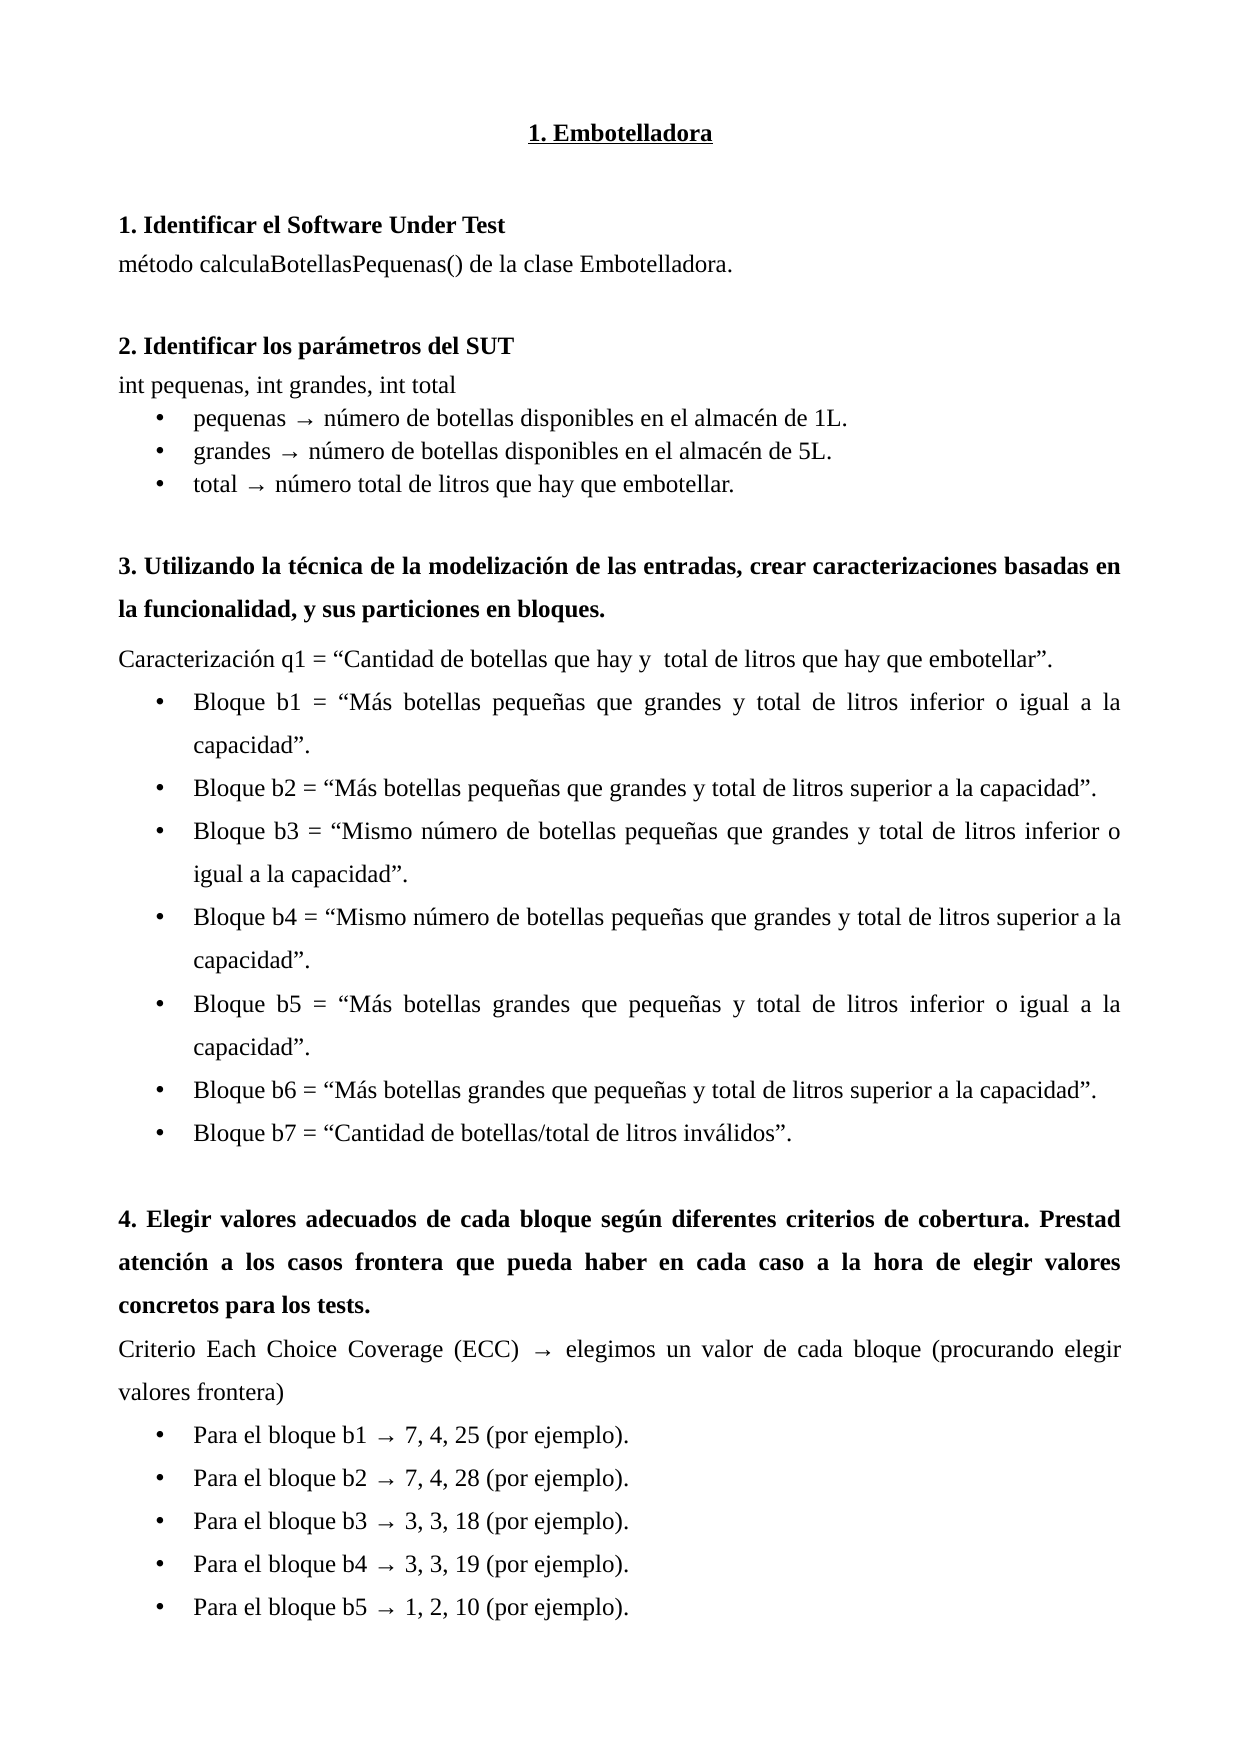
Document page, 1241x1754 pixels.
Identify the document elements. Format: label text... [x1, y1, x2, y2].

text 1. Identificar el Software Under Test [118, 210, 1122, 239]
text método calculaBotellasPequenas() de la clase Embotelladora. [118, 249, 1122, 278]
list Bloque b7 = “Cantidad de botellas/total de litros inválidos”. [156, 1118, 1122, 1147]
list Para el bloque b5 → 1, 2, 10 (por ejemplo). [156, 1592, 1122, 1621]
list grandes → número de botellas disponibles en el almacén de 5L. [156, 436, 1122, 465]
text Criterio Each Choice Coverage (ECC) → elegimos un valor de cada bloque (procurando elegir valores frontera) [118, 1334, 1122, 1406]
list Para el bloque b4 → 3, 3, 19 (por ejemplo). [156, 1549, 1122, 1578]
list Bloque b2 = “Más botellas pequeñas que grandes y total de litros superior a la capacidad”. [156, 773, 1122, 802]
list Para el bloque b3 → 3, 3, 18 (por ejemplo). [156, 1506, 1122, 1535]
text int pequenas, int grandes, int total [118, 370, 1122, 399]
list Bloque b6 = “Más botellas grandes que pequeñas y total de litros superior a la capacidad”. [156, 1075, 1122, 1104]
list Bloque b1 = “Más botellas pequeñas que grandes y total de litros inferior o igual a la capacidad”. [156, 687, 1122, 759]
list pequenas → número de botellas disponibles en el almacén de 1L. [156, 403, 1122, 432]
text 3. Utilizando la técnica de la modelización de las entradas, crear caracterizaciones basadas en la funcionalidad, y sus particiones en bloques. [118, 551, 1122, 623]
text 1. Embotelladora [118, 118, 1122, 147]
text 4. Elegir valores adecuados de cada bloque según diferentes criterios de cobertura. Prestad atención a los casos frontera que pueda haber en cada caso a la hora de elegir valores concretos para los tests. [118, 1204, 1122, 1319]
list Bloque b4 = “Mismo número de botellas pequeñas que grandes y total de litros superior a la capacidad”. [156, 902, 1122, 974]
list Para el bloque b1 → 7, 4, 25 (por ejemplo). [156, 1420, 1122, 1449]
list Bloque b3 = “Mismo número de botellas pequeñas que grandes y total de litros inferior o igual a la capacidad”. [156, 816, 1122, 888]
list total → número total de litros que hay que embotellar. [156, 469, 1122, 498]
list Bloque b5 = “Más botellas grandes que pequeñas y total de litros inferior o igual a la capacidad”. [156, 989, 1122, 1061]
text Caracterización q1 = “Cantidad de botellas que hay y total de litros que hay que embotellar”. [118, 644, 1122, 672]
text 2. Identificar los parámetros del SUT [118, 331, 1122, 360]
list Para el bloque b2 → 7, 4, 28 (por ejemplo). [156, 1463, 1122, 1492]
